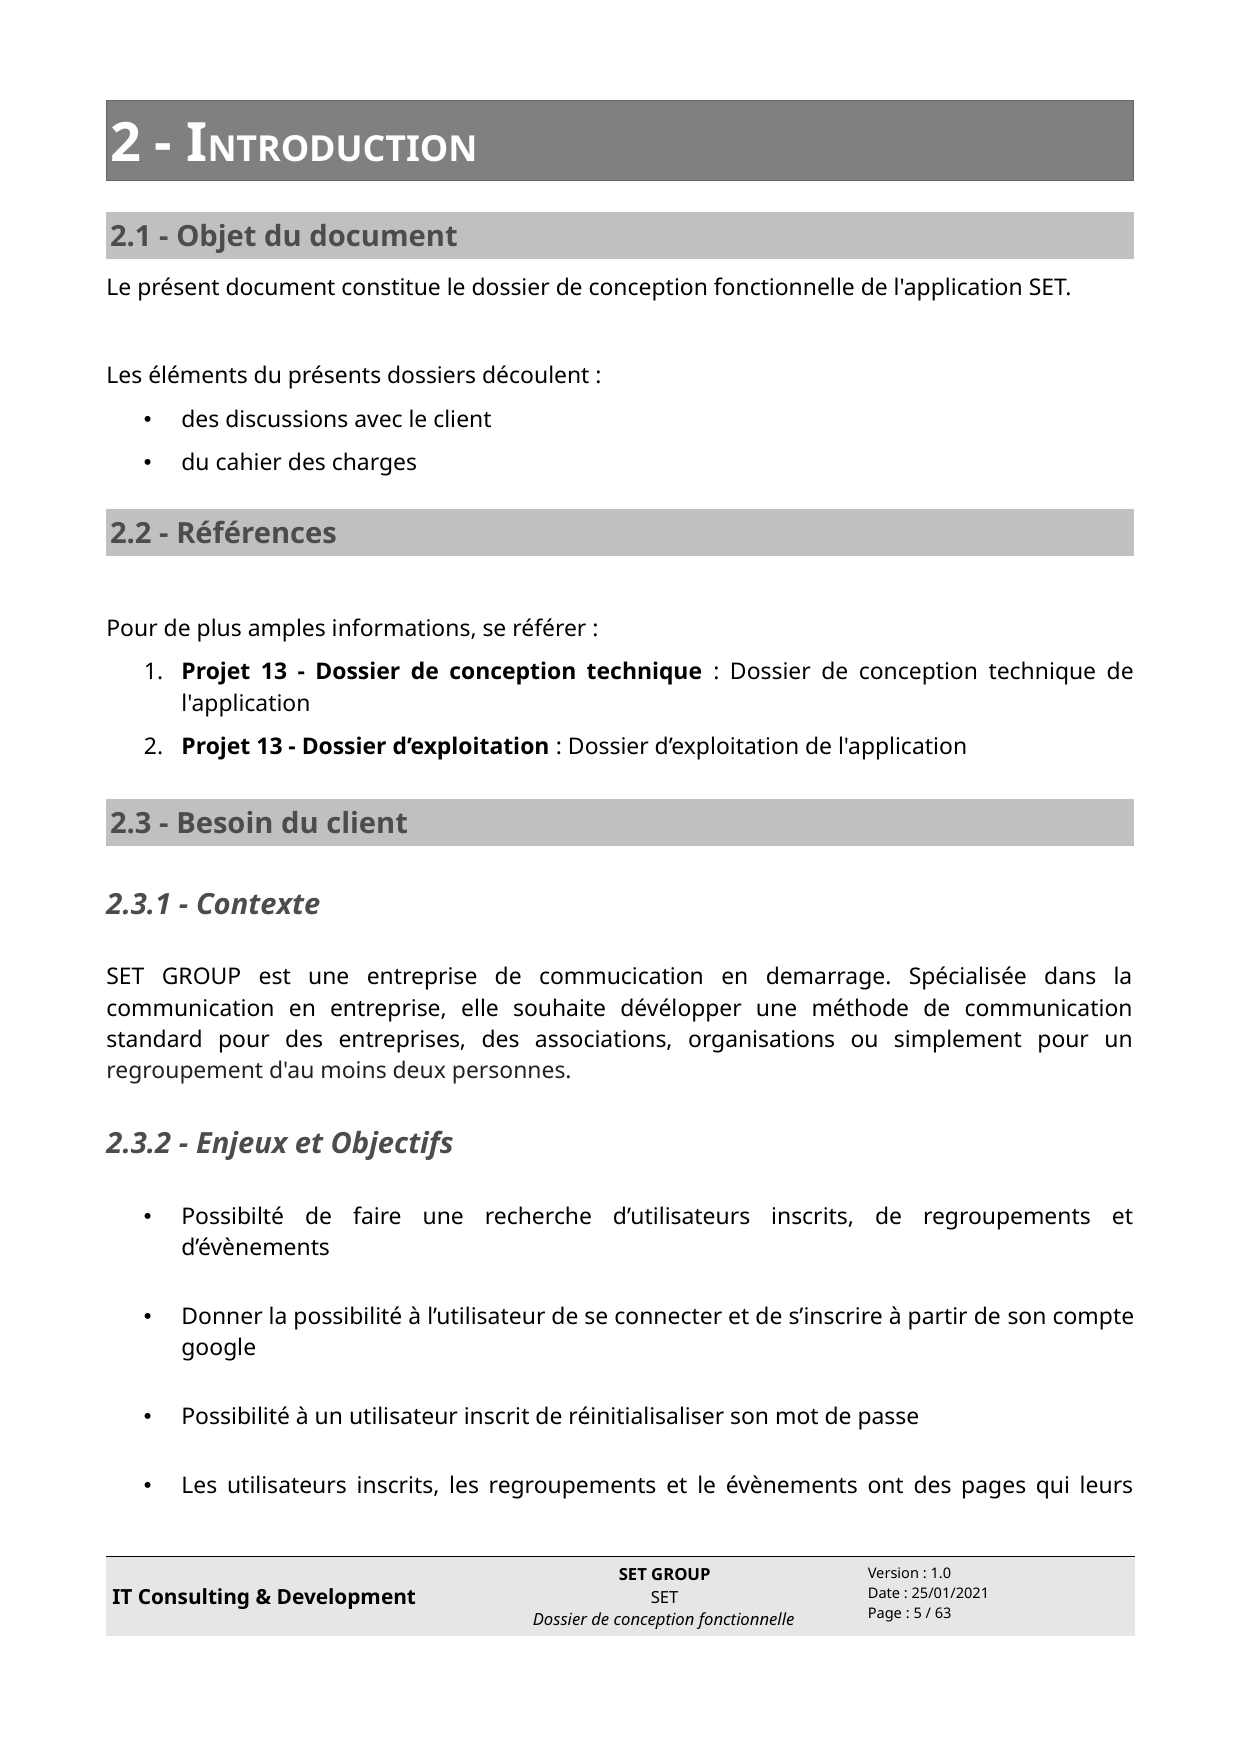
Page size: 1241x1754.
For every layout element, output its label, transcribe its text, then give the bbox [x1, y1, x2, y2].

subtitle Enjeux et Objectifs [106, 1123, 1134, 1162]
text Pour de plus amples informations, se référer : [106, 612, 1134, 643]
text Le présent document constitue le dossier de conception fonctionnelle de l'application SET. [106, 271, 1134, 302]
list Possibilité à un utilisateur inscrit de réinitialisaliser son mot de passe [144, 1400, 1134, 1431]
subtitle Introduction [107, 101, 1133, 180]
text Les éléments du présents dossiers découlent : [106, 359, 1134, 390]
subtitle Besoin du client [107, 800, 1133, 845]
subtitle Contexte [106, 883, 1134, 923]
list Possibilté de faire une recherche d’utilisateurs inscrits, de regroupements et d’évènements [144, 1200, 1134, 1262]
text SET GROUP est une entreprise de commucication en demarrage. Spécialisée dans la communication en entreprise, elle souhaite dévélopper une méthode de communication standard pour des entreprises, des associations, organisations ou simplement pour un regroupement d'au moins deux personnes. [106, 960, 1134, 1085]
subtitle Références [107, 510, 1133, 555]
list Projet 13 - Dossier de conception technique : Dossier de conception technique de l'application [144, 655, 1134, 718]
list du cahier des charges [144, 446, 1134, 477]
list Les utilisateurs inscrits, les regroupements et le évènements ont des pages qui leurs [144, 1469, 1134, 1500]
subtitle Objet du document [107, 213, 1133, 258]
list Donner la possibilité à l’utilisateur de se connecter et de s’inscrire à partir de son compte google [144, 1300, 1134, 1362]
list des discussions avec le client [144, 402, 1134, 434]
list Projet 13 - Dossier d’exploitation : Dossier d’exploitation de l'application [144, 730, 1134, 762]
